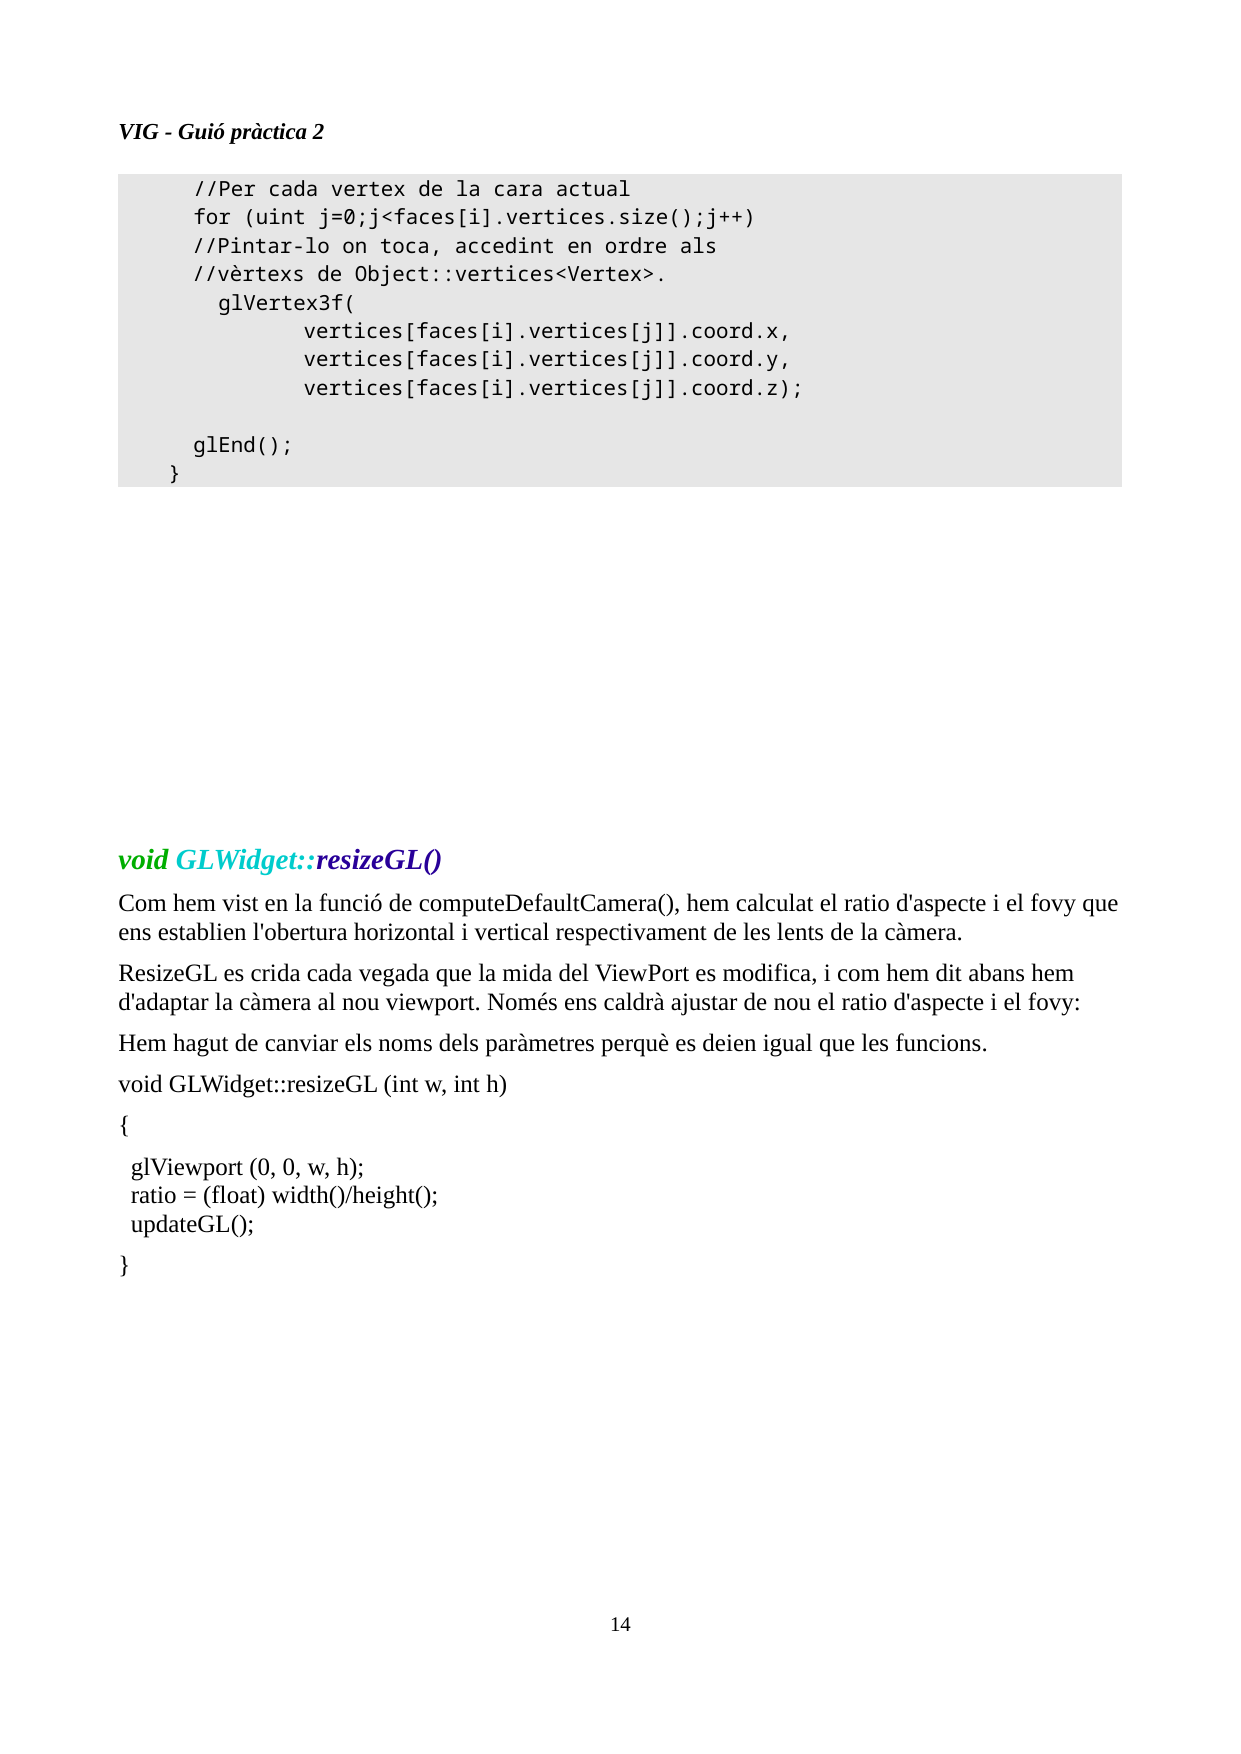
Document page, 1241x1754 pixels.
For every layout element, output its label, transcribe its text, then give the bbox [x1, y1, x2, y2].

text glVertex3f( [118, 288, 1122, 316]
text //vèrtexs de Object::vertices<Vertex>. [118, 259, 1122, 288]
text //Pintar-lo on toca, accedint en ordre als [118, 231, 1122, 259]
text glEnd(); [118, 430, 1122, 458]
text { [118, 1110, 1122, 1139]
text glViewport (0, 0, w, h); ratio = (float) width()/height(); updateGL(); [118, 1152, 1122, 1238]
text vertices[faces[i].vertices[j]].coord.x, [118, 316, 1122, 344]
text vertices[faces[i].vertices[j]].coord.y, [118, 344, 1122, 373]
subtitle void GLWidget::resizeGL() [118, 842, 1122, 875]
text ResizeGL es crida cada vegada que la mida del ViewPort es modifica, i com hem dit abans hem d'adaptar la càmera al nou viewport. Només ens caldrà ajustar de nou el ratio d'aspecte i el fovy: [118, 958, 1122, 1015]
text Com hem vist en la funció de computeDefaultCamera(), hem calculat el ratio d'aspecte i el fovy que ens establien l'obertura horizontal i vertical respectivament de les lents de la càmera. [118, 888, 1122, 945]
text for (uint j=0;j<faces[i].vertices.size();j++) [118, 202, 1122, 231]
text } [118, 458, 1122, 487]
text void GLWidget::resizeGL (int w, int h) [118, 1069, 1122, 1098]
text //Per cada vertex de la cara actual [118, 174, 1122, 202]
text Hem hagut de canviar els noms dels paràmetres perquè es deien igual que les funcions. [118, 1028, 1122, 1057]
text vertices[faces[i].vertices[j]].coord.z); [118, 373, 1122, 401]
text } [118, 1250, 1122, 1279]
